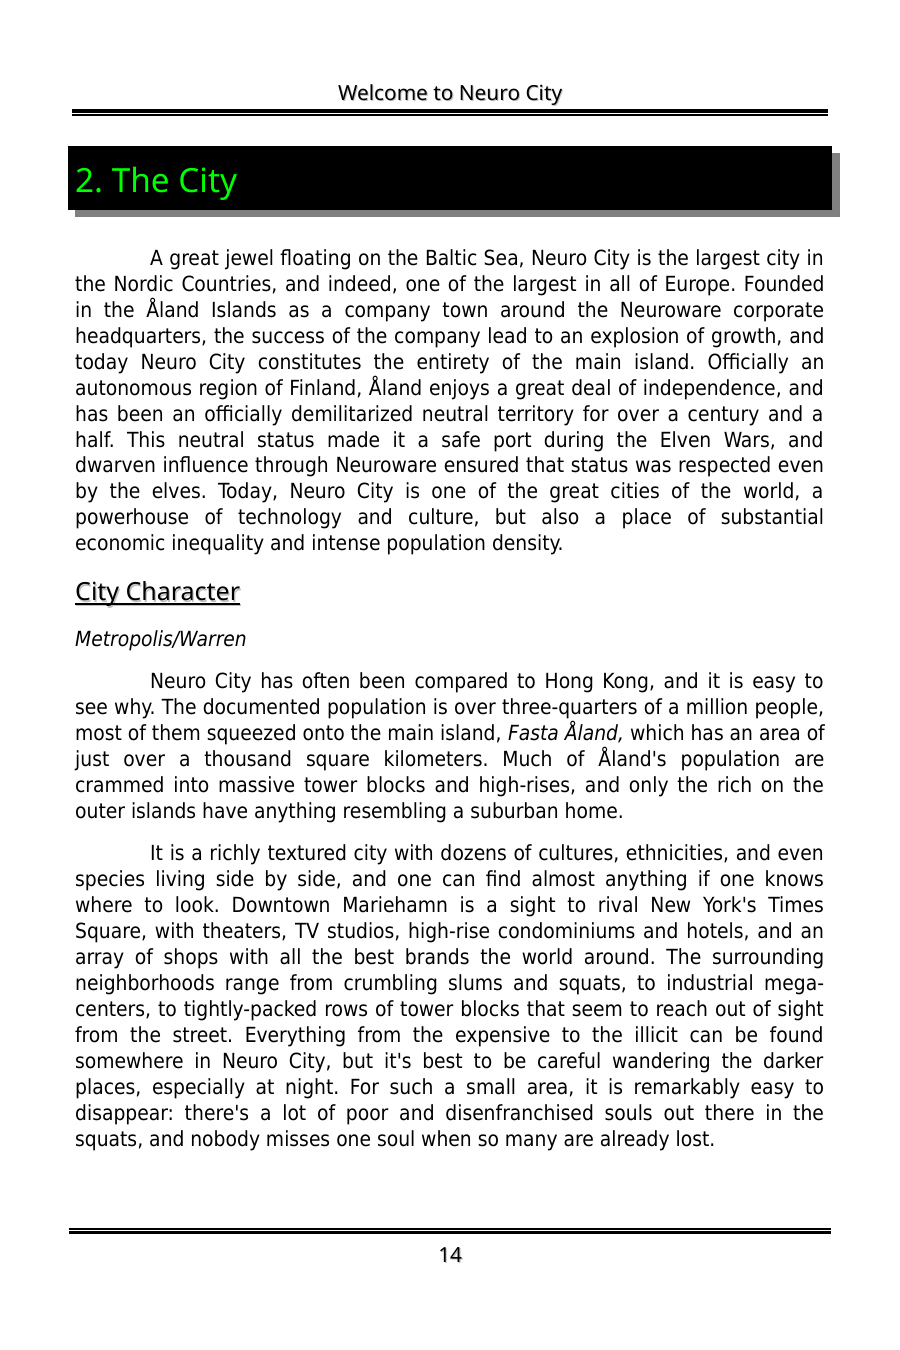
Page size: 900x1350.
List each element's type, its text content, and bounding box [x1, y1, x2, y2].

text A great jewel floating on the Baltic Sea, Neuro City is the largest city in the Nordic Countries, and indeed, one of the largest in all of Europe. Founded in the Åland Islands as a company town around the Neuroware corporate headquarters, the success of the company lead to an explosion of growth, and today Neuro City constitutes the entirety of the main island. Officially an autonomous region of Finland, Åland enjoys a great deal of independence, and has been an officially demilitarized neutral territory for over a century and a half. This neutral status made it a safe port during the Elven Wars, and dwarven influence through Neuroware ensured that status was respected even by the elves. Today, Neuro City is one of the great cities of the world, a powerhouse of technology and culture, but also a place of substantial economic inequality and intense population density. [75, 246, 825, 556]
subtitle 2. The City [71, 149, 829, 207]
subtitle City Character [75, 574, 825, 608]
text Neuro City has often been compared to Hong Kong, and it is easy to see why. The documented population is over three-quarters of a million people, most of them squeezed onto the main island, Fasta Åland, which has an area of just over a thousand square kilometers. Much of Åland's population are crammed into massive tower blocks and high-rises, and only the rich on the outer islands have anything resembling a suburban home. [75, 669, 825, 823]
text Metropolis/Warren [75, 627, 825, 651]
text It is a richly textured city with dozens of cultures, ethnicities, and even species living side by side, and one can find almost anything if one knows where to look. Downtown Mariehamn is a sight to rival New York's Times Square, with theaters, TV studios, high-rise condominiums and hotels, and an array of shops with all the best brands the world around. The surrounding neighborhoods range from crumbling slums and squats, to industrial mega-centers, to tightly-packed rows of tower blocks that seem to reach out of sight from the street. Everything from the expensive to the illicit can be found somewhere in Neuro City, but it's best to be careful wandering the darker places, especially at night. For such a small area, it is remarkably easy to disappear: there's a lot of poor and disenfranchised souls out there in the squats, and nobody misses one soul when so many are already lost. [75, 841, 825, 1151]
